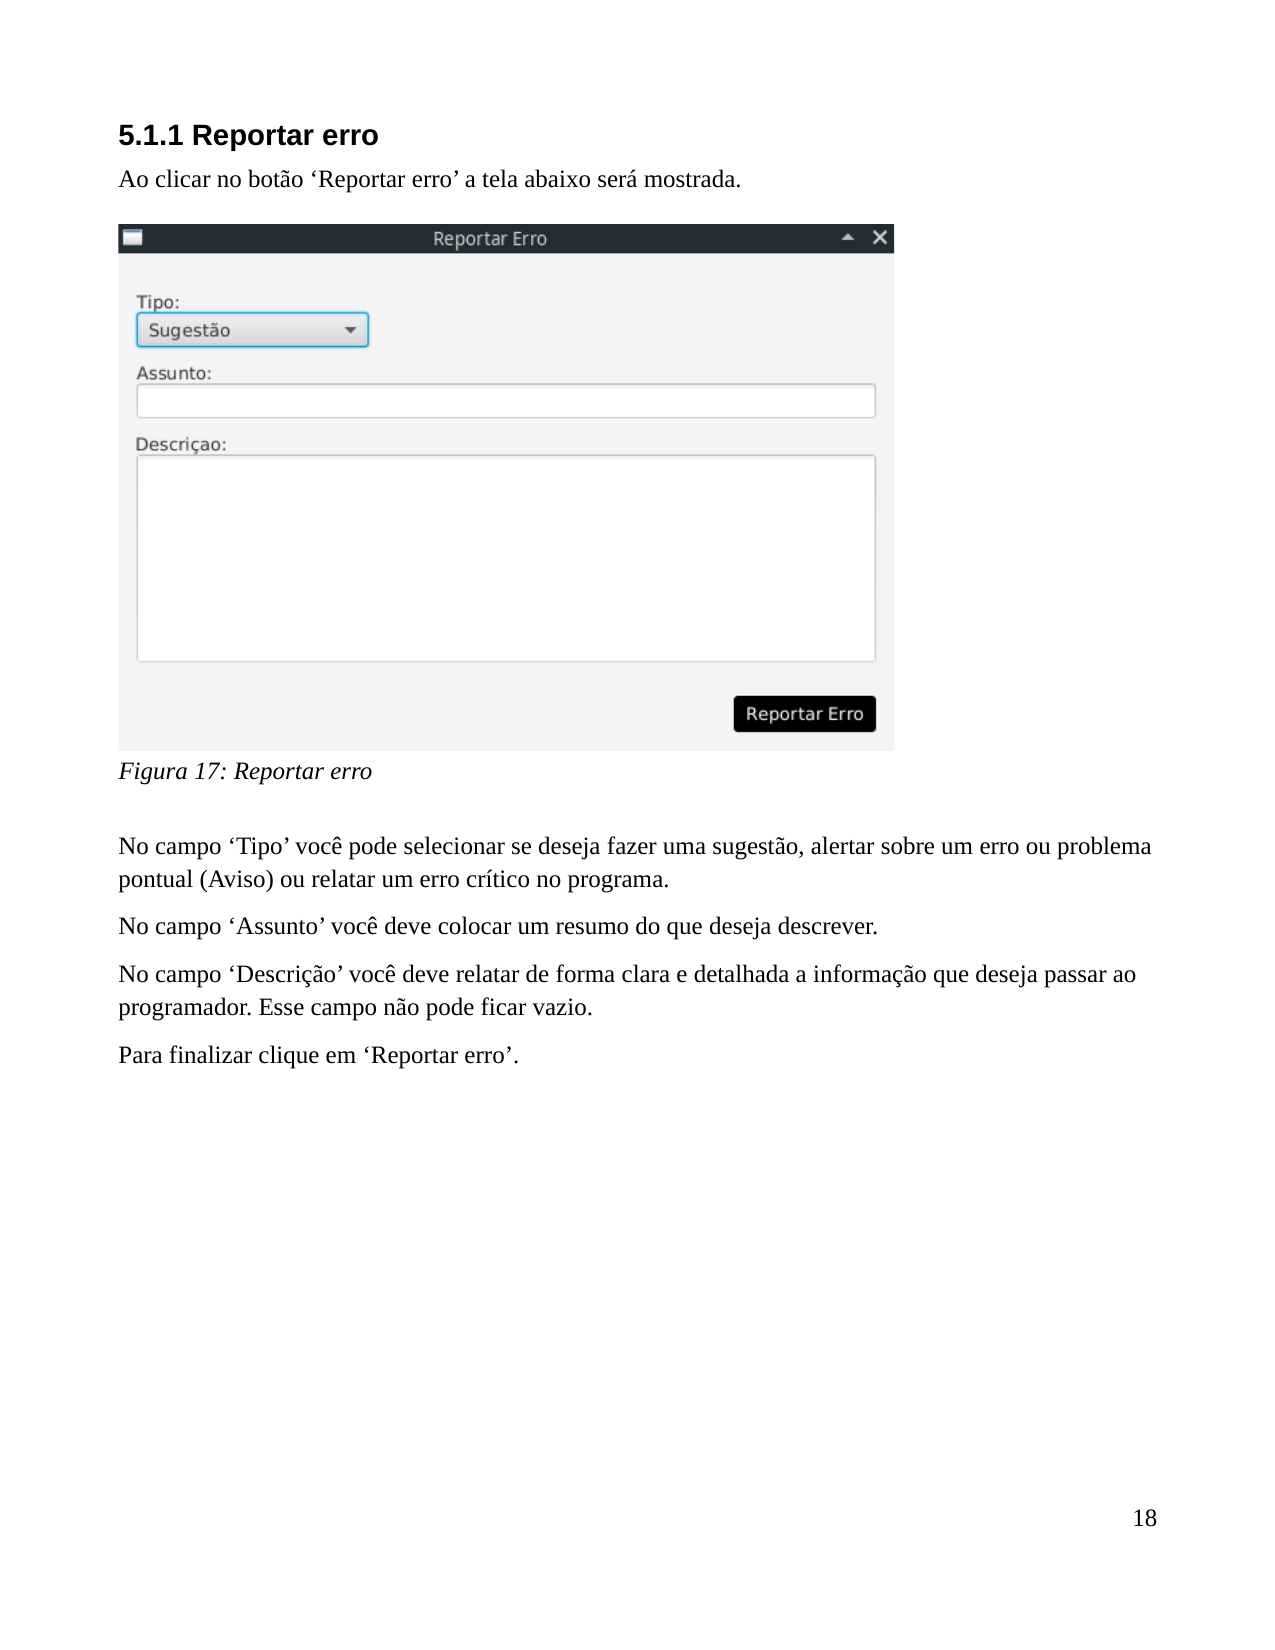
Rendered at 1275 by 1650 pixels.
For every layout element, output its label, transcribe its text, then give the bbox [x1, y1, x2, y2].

text Ao clicar no botão ‘Reportar erro’ a tela abaixo será mostrada. [118, 164, 1157, 193]
subtitle 5.1.1 Reportar erro [118, 118, 1157, 152]
text Para finalizar clique em ‘Reportar erro’. [118, 1040, 1157, 1068]
picture [118, 224, 895, 751]
text No campo ‘Assunto’ você deve colocar um resumo do que deseja descrever. [118, 911, 1157, 940]
text No campo ‘Descrição’ você deve relatar de forma clara e detalhada a informação que deseja passar ao programador. Esse campo não pode ficar vazio. [118, 959, 1157, 1021]
text No campo ‘Tipo’ você pode selecionar se deseja fazer uma sugestão, alertar sobre um erro ou problema pontual (Aviso) ou relatar um erro crítico no programa. [118, 831, 1157, 893]
text Figura 17: Reportar erro [118, 751, 894, 785]
